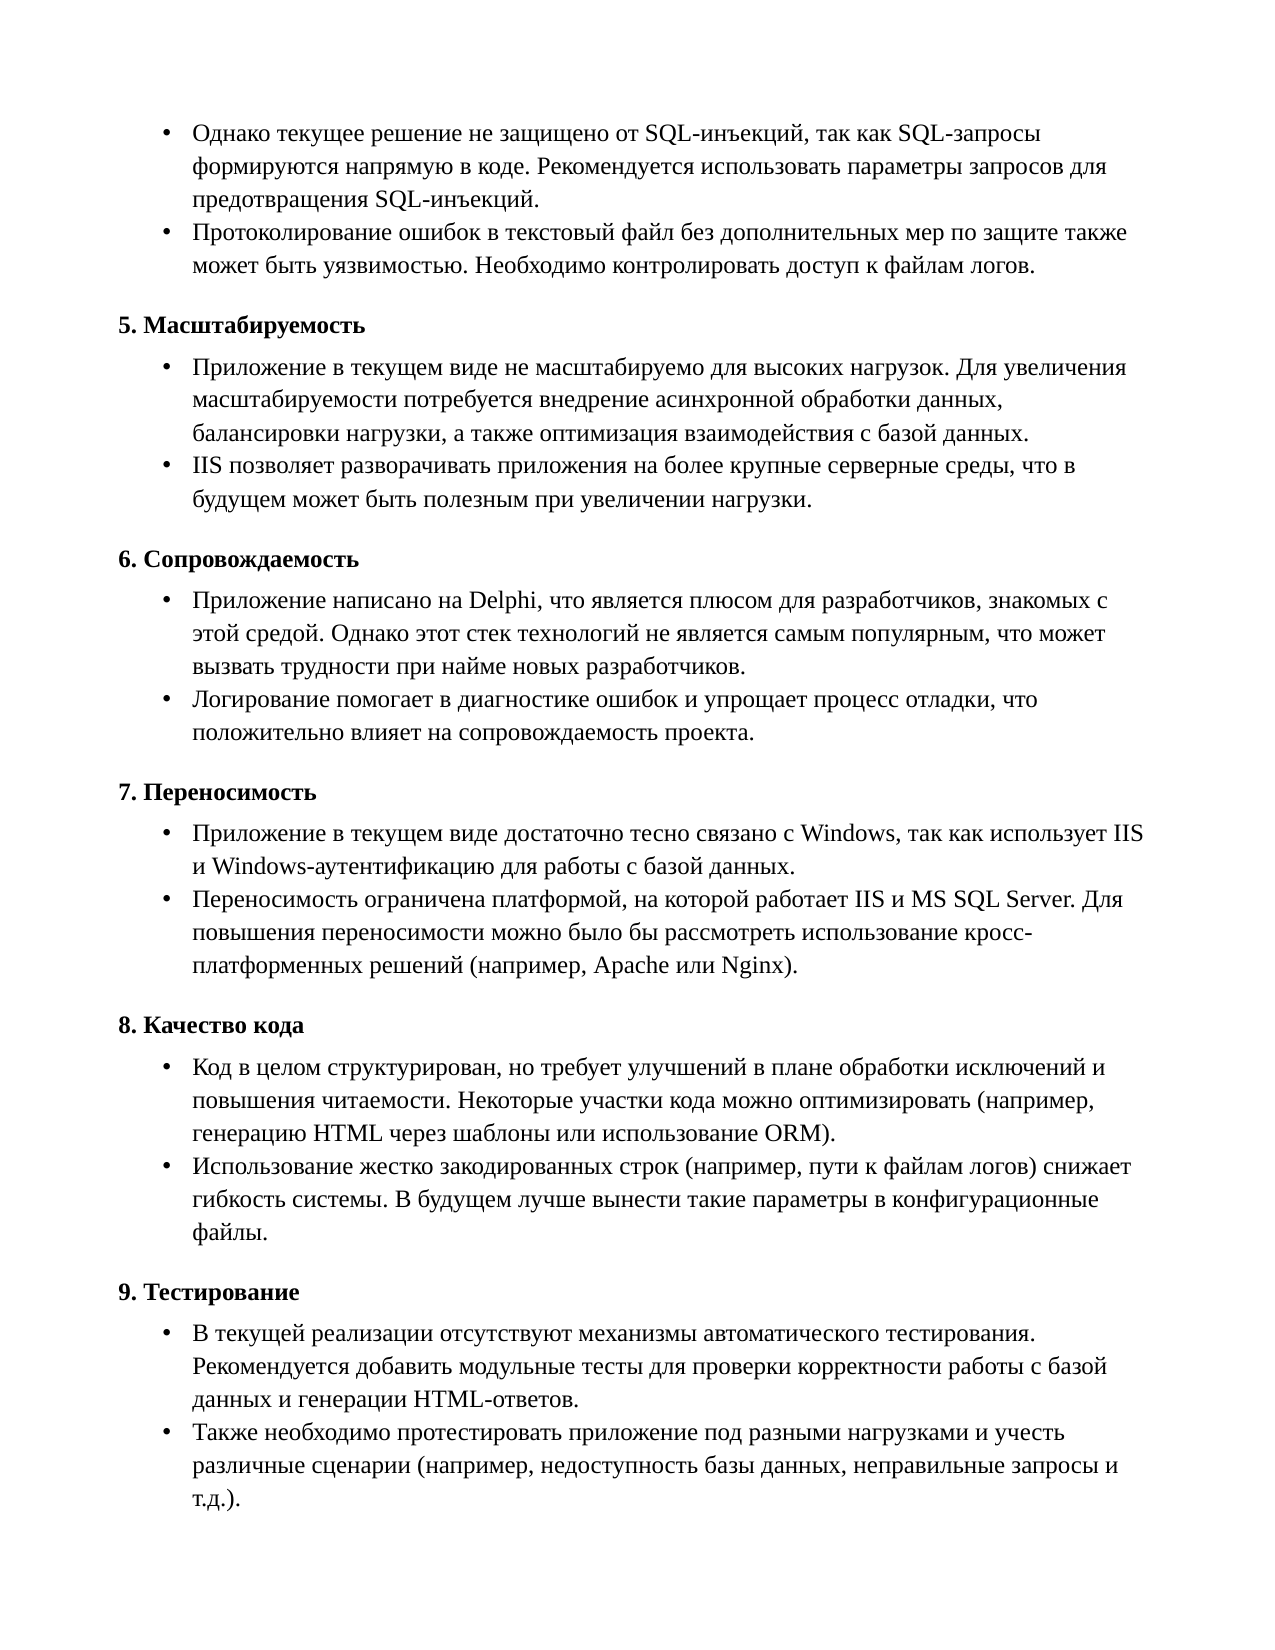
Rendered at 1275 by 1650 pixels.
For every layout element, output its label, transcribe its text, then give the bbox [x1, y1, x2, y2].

subtitle 7. Переносимость [118, 777, 1157, 806]
subtitle 9. Тестирование [118, 1277, 1157, 1306]
list Логирование помогает в диагностике ошибок и упрощает процесс отладки, что положительно влияет на сопровождаемость проекта. [162, 684, 1157, 746]
list Однако текущее решение не защищено от SQL-инъекций, так как SQL-запросы формируются напрямую в коде. Рекомендуется использовать параметры запросов для предотвращения SQL-инъекций. [162, 118, 1157, 213]
list Переносимость ограничена платформой, на которой работает IIS и MS SQL Server. Для повышения переносимости можно было бы рассмотреть использование кросс-платформенных решений (например, Apache или Nginx). [162, 884, 1157, 979]
list В текущей реализации отсутствуют механизмы автоматического тестирования. Рекомендуется добавить модульные тесты для проверки корректности работы с базой данных и генерации HTML-ответов. [162, 1318, 1157, 1413]
subtitle 6. Сопровождаемость [118, 544, 1157, 572]
subtitle 8. Качество кода [118, 1011, 1157, 1039]
list Также необходимо протестировать приложение под разными нагрузками и учесть различные сценарии (например, недоступность базы данных, неправильные запросы и т.д.). [162, 1417, 1157, 1512]
list Приложение написано на Delphi, что является плюсом для разработчиков, знакомых с этой средой. Однако этот стек технологий не является самым популярным, что может вызвать трудности при найме новых разработчиков. [162, 585, 1157, 680]
list Использование жестко закодированных строк (например, пути к файлам логов) снижает гибкость системы. В будущем лучше вынести такие параметры в конфигурационные файлы. [162, 1151, 1157, 1246]
list Код в целом структурирован, но требует улучшений в плане обработки исключений и повышения читаемости. Некоторые участки кода можно оптимизировать (например, генерацию HTML через шаблоны или использование ORM). [162, 1052, 1157, 1147]
subtitle 5. Масштабируемость [118, 310, 1157, 339]
list Приложение в текущем виде не масштабируемо для высоких нагрузок. Для увеличения масштабируемости потребуется внедрение асинхронной обработки данных, балансировки нагрузки, а также оптимизация взаимодействия с базой данных. [162, 352, 1157, 446]
list IIS позволяет разворачивать приложения на более крупные серверные среды, что в будущем может быть полезным при увеличении нагрузки. [162, 451, 1157, 512]
list Протоколирование ошибок в текстовый файл без дополнительных мер по защите также может быть уязвимостью. Необходимо контролировать доступ к файлам логов. [162, 217, 1157, 279]
list Приложение в текущем виде достаточно тесно связано с Windows, так как использует IIS и Windows-аутентификацию для работы с базой данных. [162, 818, 1157, 880]
